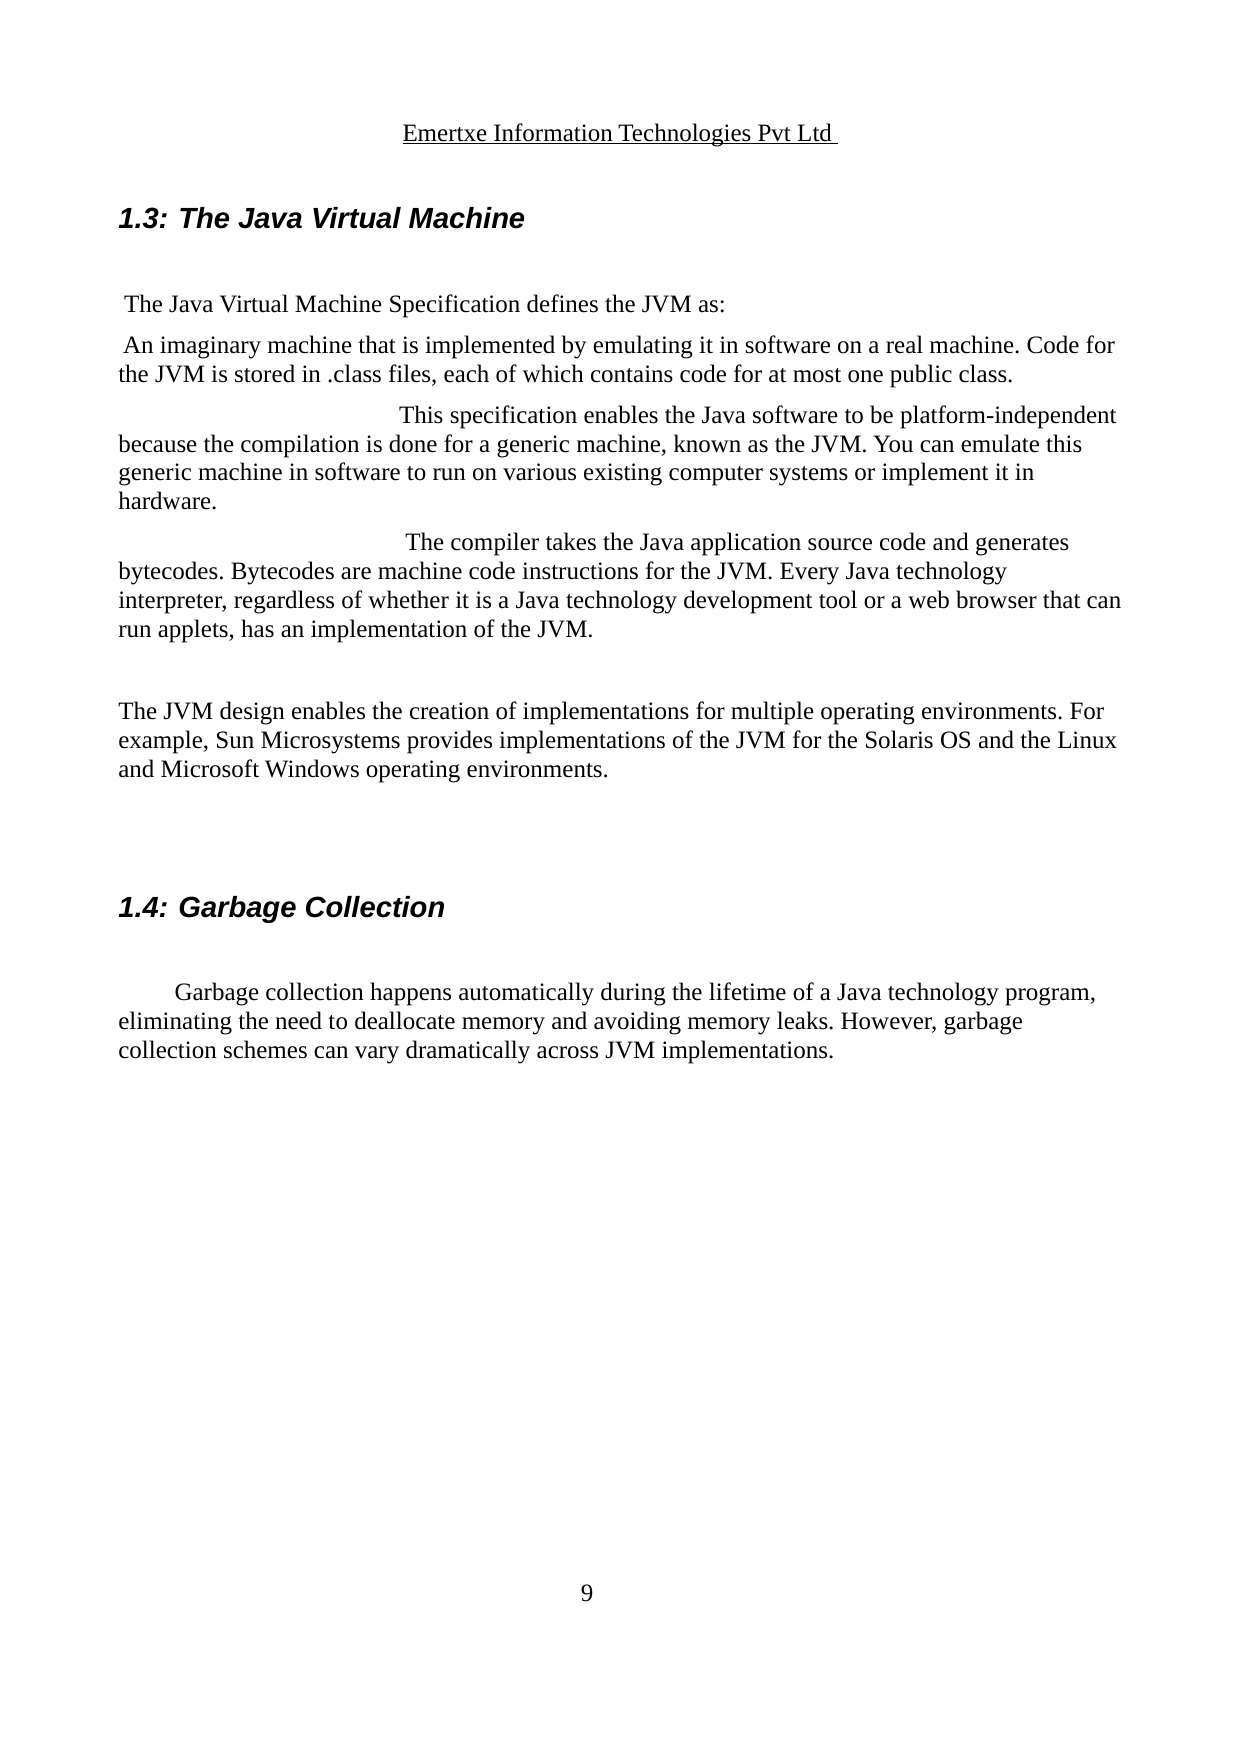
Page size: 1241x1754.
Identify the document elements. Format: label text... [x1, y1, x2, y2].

subtitle Garbage Collection [118, 890, 1122, 923]
text The Java Virtual Machine Specification defines the JVM as: [118, 289, 1122, 317]
text This specification enables the Java software to be platform-independent because the compilation is done for a generic machine, known as the JVM. You can emulate this generic machine in software to run on various existing computer systems or implement it in hardware. [118, 400, 1122, 515]
text The JVM design enables the creation of implementations for multiple operating environments. For example, Sun Microsystems provides implementations of the JVM for the Solaris OS and the Linux and Microsoft Windows operating environments. [118, 696, 1122, 782]
text Garbage collection happens automatically during the lifetime of a Java technology program, eliminating the need to deallocate memory and avoiding memory leaks. However, garbage collection schemes can vary dramatically across JVM implementations. [118, 977, 1122, 1063]
text The compiler takes the Java application source code and generates bytecodes. Bytecodes are machine code instructions for the JVM. Every Java technology interpreter, regardless of whether it is a Java technology development tool or a web browser that can run applets, has an implementation of the JVM. [118, 527, 1122, 642]
subtitle The Java Virtual Machine [118, 201, 1122, 235]
text An imaginary machine that is implemented by emulating it in software on a real machine. Code for the JVM is stored in .class files, each of which contains code for at most one public class. [118, 330, 1122, 387]
